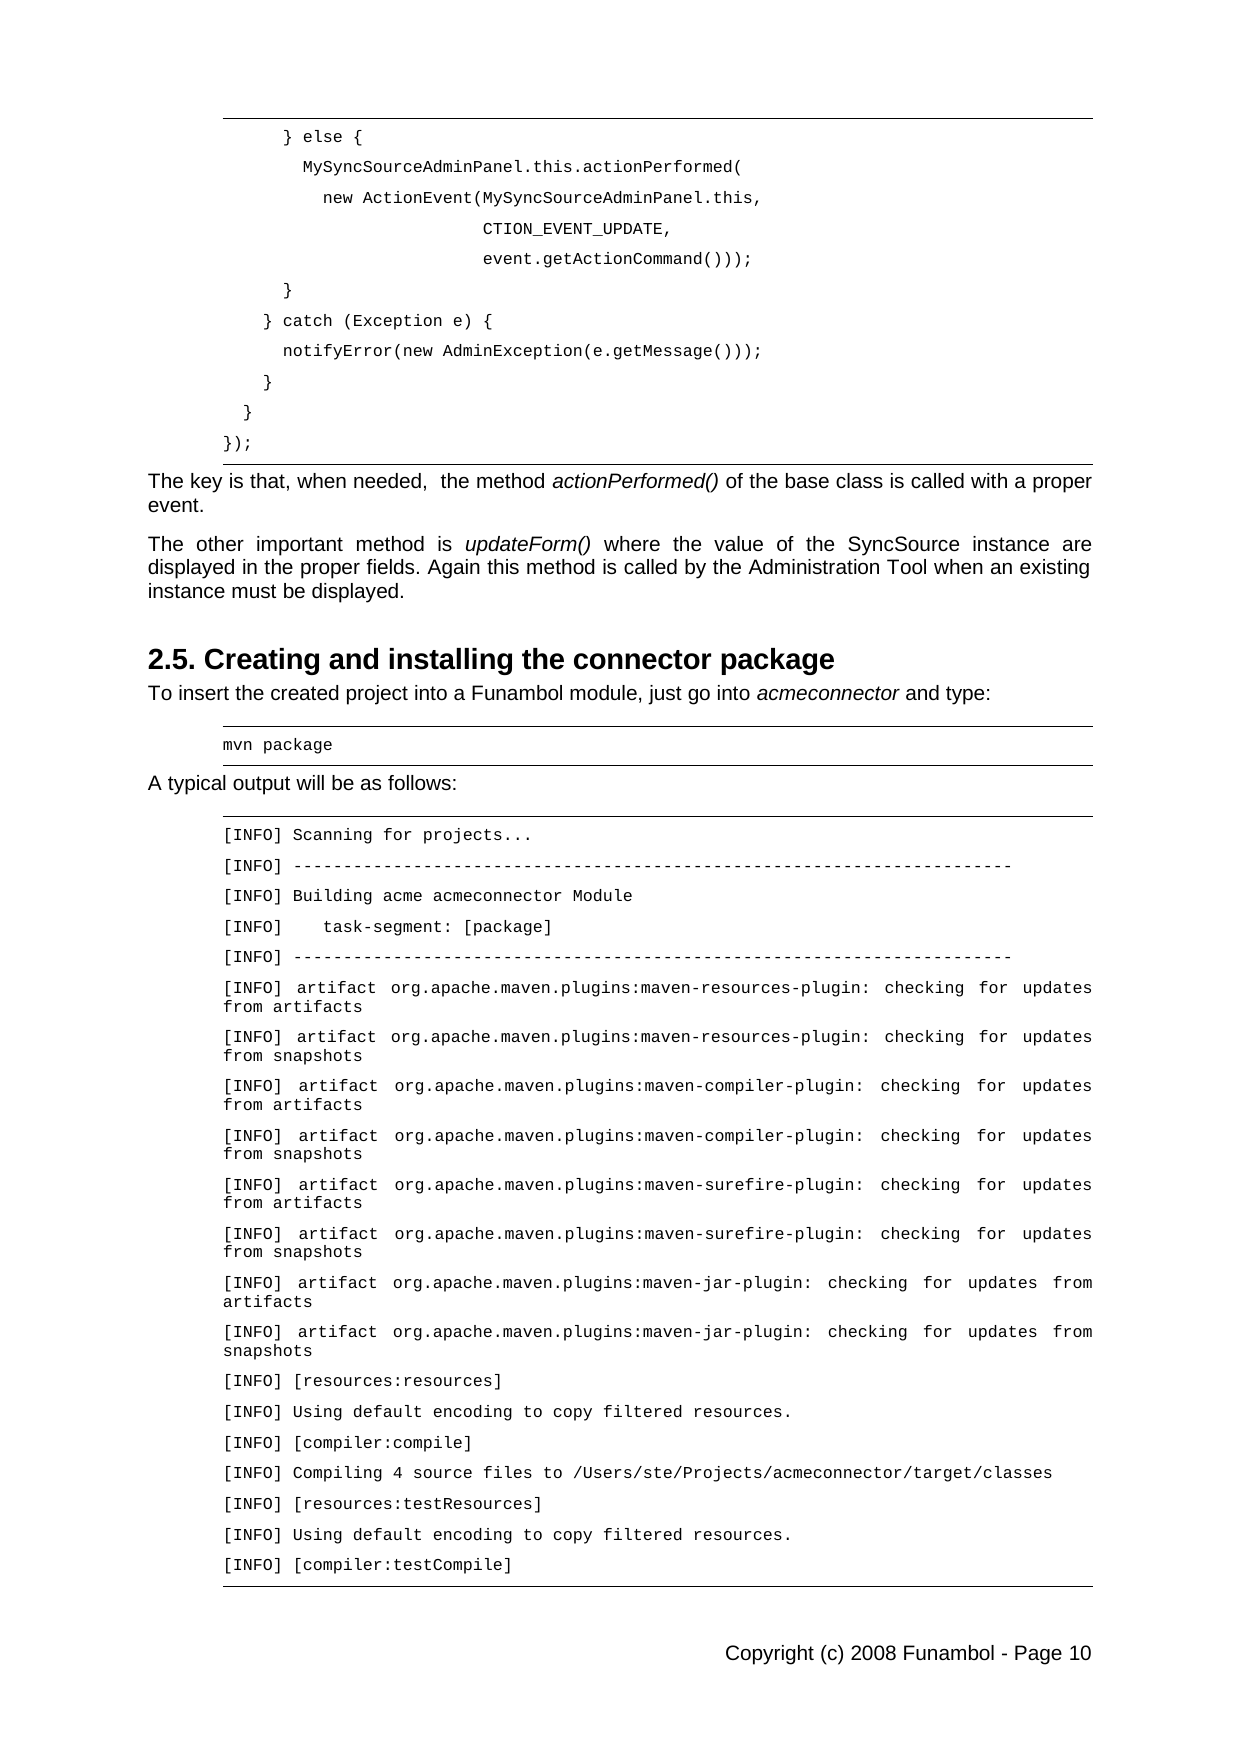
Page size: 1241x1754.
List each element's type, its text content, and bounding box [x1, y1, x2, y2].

text [INFO] artifact org.apache.maven.plugins:maven-jar-plugin: checking for updates from artifacts [223, 1264, 1093, 1312]
text [INFO] artifact org.apache.maven.plugins:maven-resources-plugin: checking for updates from artifacts [223, 969, 1093, 1017]
text new ActionEvent(MySyncSourceAdminPanel.this, [223, 179, 1093, 208]
text [INFO] Using default encoding to copy filtered resources. [223, 1516, 1093, 1545]
text [INFO] Building acme acmeconnector Module [223, 877, 1093, 907]
text } [223, 394, 1093, 423]
text MySyncSourceAdminPanel.this.actionPerformed( [223, 149, 1093, 178]
text [INFO] Compiling 4 source files to /Users/ste/Projects/acmeconnector/target/classes [223, 1454, 1093, 1484]
text } [223, 271, 1093, 300]
text [INFO] [resources:resources] [223, 1363, 1093, 1392]
text The key is that, when needed, the method actionPerformed() of the base class is called with a proper event. [148, 470, 1093, 517]
text }); [223, 424, 1093, 464]
text [INFO] artifact org.apache.maven.plugins:maven-surefire-plugin: checking for updates from artifacts [223, 1166, 1093, 1214]
text [INFO] artifact org.apache.maven.plugins:maven-compiler-plugin: checking for updates from artifacts [223, 1068, 1093, 1115]
text To insert the created project into a Funambol module, just go into acmeconnector and type: [148, 681, 1093, 705]
text mvn package [223, 727, 1093, 765]
text [INFO] ------------------------------------------------------------------------ [223, 939, 1093, 968]
text [INFO] [compiler:compile] [223, 1424, 1093, 1453]
text [INFO] [resources:testResources] [223, 1485, 1093, 1514]
text } else { [223, 119, 1093, 147]
text [INFO] Scanning for projects... [223, 817, 1093, 845]
subtitle Creating and installing the connector package [148, 643, 1093, 675]
text [INFO] artifact org.apache.maven.plugins:maven-compiler-plugin: checking for updates from snapshots [223, 1117, 1093, 1164]
text [INFO] ------------------------------------------------------------------------ [223, 847, 1093, 876]
text [INFO] artifact org.apache.maven.plugins:maven-surefire-plugin: checking for updates from snapshots [223, 1215, 1093, 1263]
text A typical output will be as follows: [148, 772, 1093, 795]
text [INFO] [compiler:testCompile] [223, 1546, 1093, 1586]
text CTION_EVENT_UPDATE, [223, 210, 1093, 239]
text [INFO] Using default encoding to copy filtered resources. [223, 1393, 1093, 1422]
text } catch (Exception e) { [223, 302, 1093, 331]
text The other important method is updateForm() where the value of the SyncSource instance are displayed in the proper fields. Again this method is called by the Administration Tool when an existing instance must be displayed. [148, 532, 1093, 603]
text notifyError(new AdminException(e.getMessage())); [223, 332, 1093, 362]
text event.getActionCommand())); [223, 241, 1093, 270]
text [INFO] task-segment: [package] [223, 908, 1093, 937]
text [INFO] artifact org.apache.maven.plugins:maven-resources-plugin: checking for updates from snapshots [223, 1018, 1093, 1066]
text } [223, 363, 1093, 392]
text [INFO] artifact org.apache.maven.plugins:maven-jar-plugin: checking for updates from snapshots [223, 1313, 1093, 1361]
